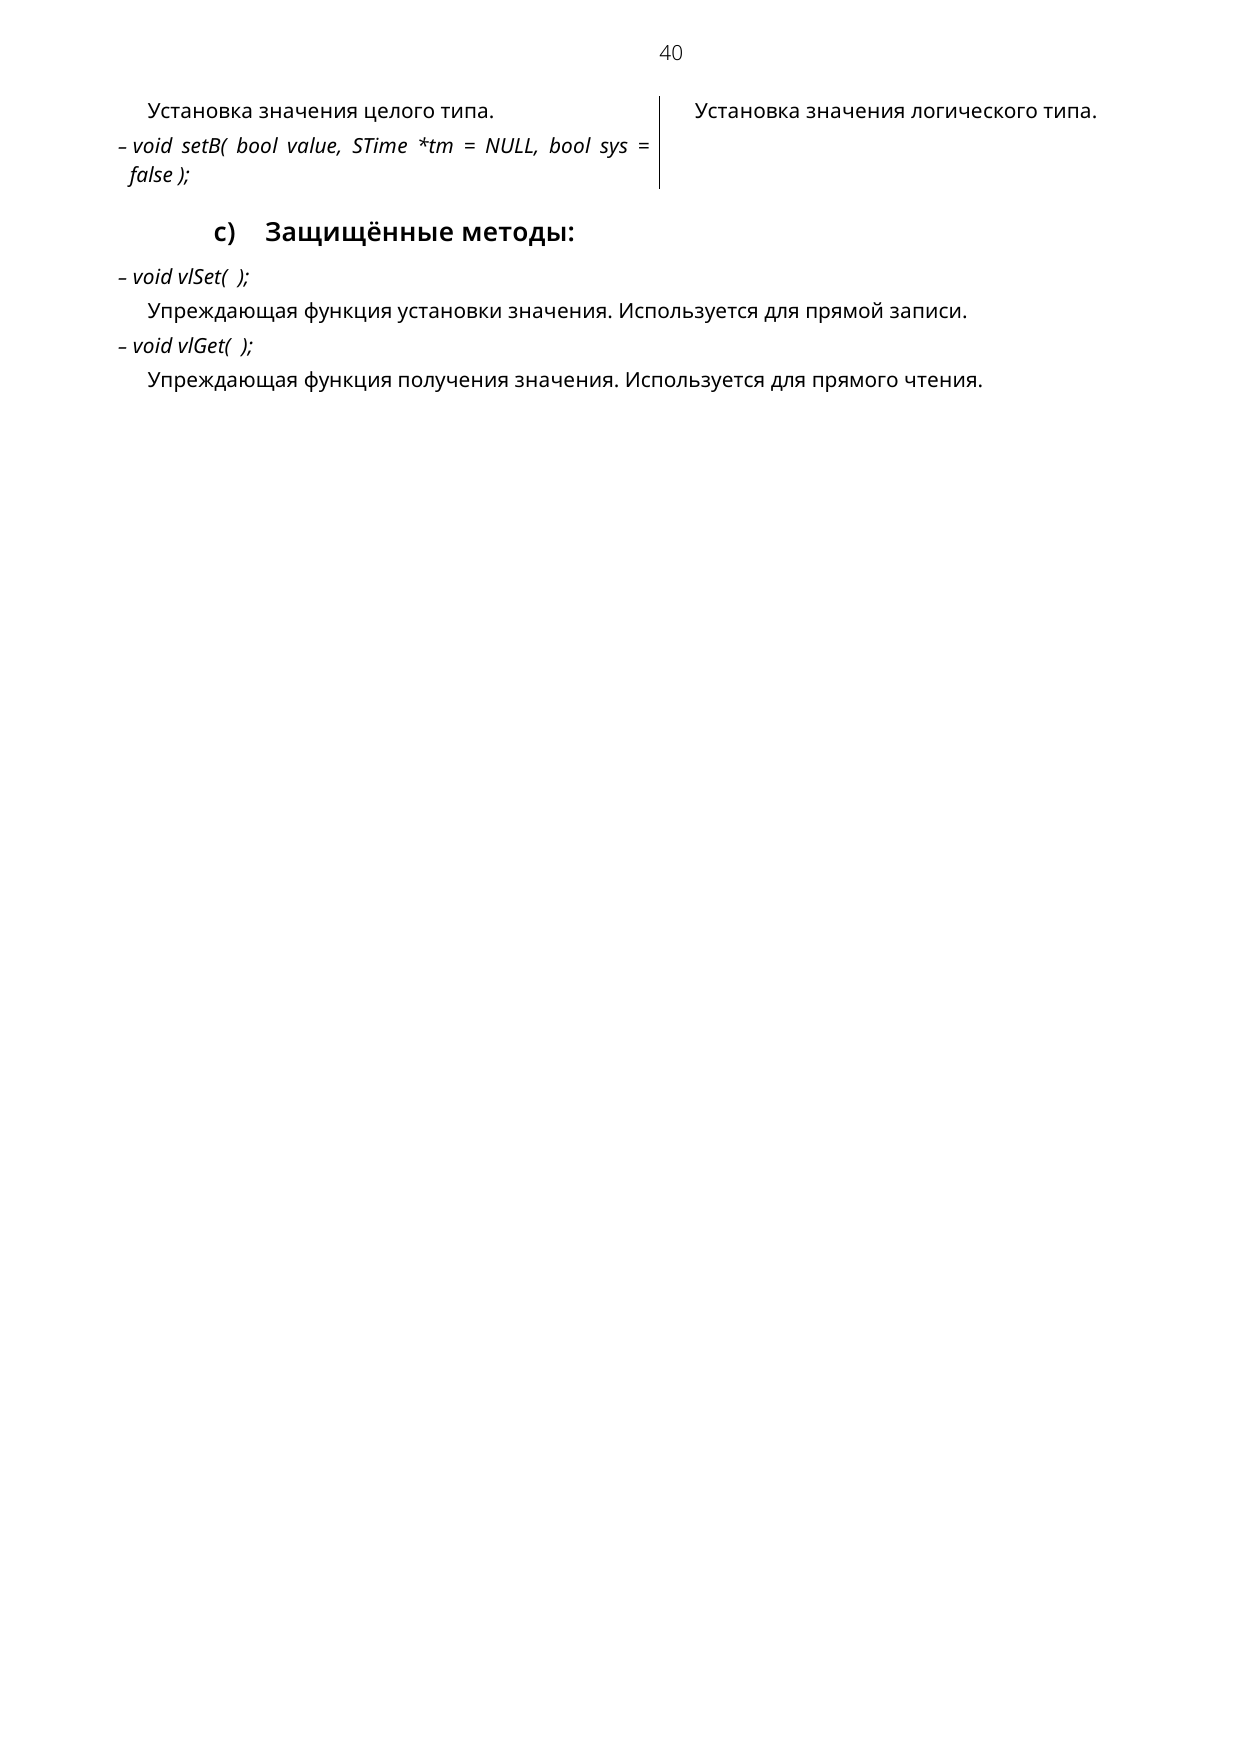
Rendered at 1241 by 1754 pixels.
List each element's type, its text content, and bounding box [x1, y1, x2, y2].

text Упреждающая функция получения значения. Используется для прямого чтения. [118, 365, 1201, 394]
list void vlGet( ); [118, 331, 1201, 359]
list void vlSet( ); [118, 262, 1201, 291]
subtitle Защищённые методы: [206, 213, 1201, 249]
text Установка значения целого типа. [118, 96, 653, 125]
text Установка значения логического типа. [665, 96, 1201, 125]
text Упреждающая функция установки значения. Используется для прямой записи. [118, 296, 1201, 325]
list void setB( bool value, STime *tm = NULL, bool sys = false ); [118, 131, 653, 188]
